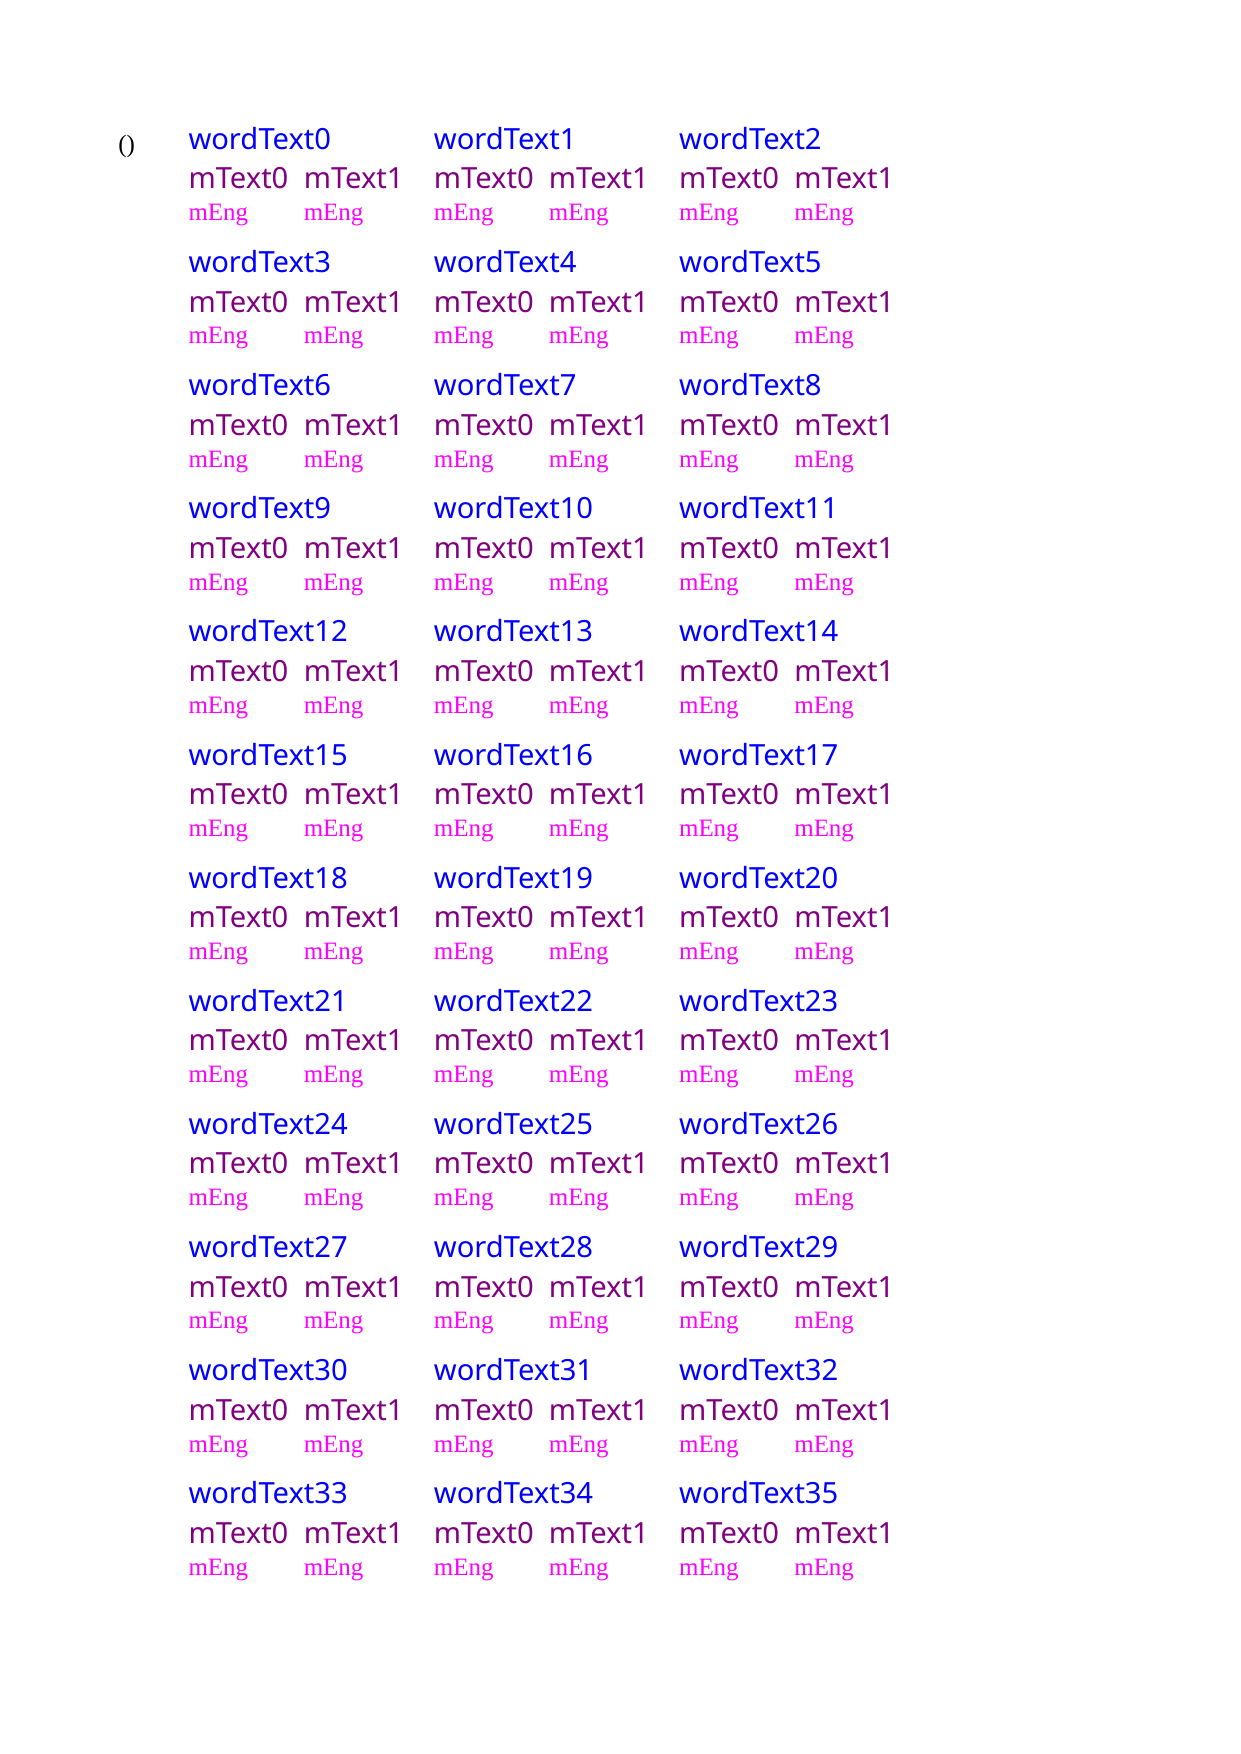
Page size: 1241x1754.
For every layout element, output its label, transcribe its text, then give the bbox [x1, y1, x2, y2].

table_header [188, 118, 1122, 1596]
table_header () [118, 118, 188, 1596]
